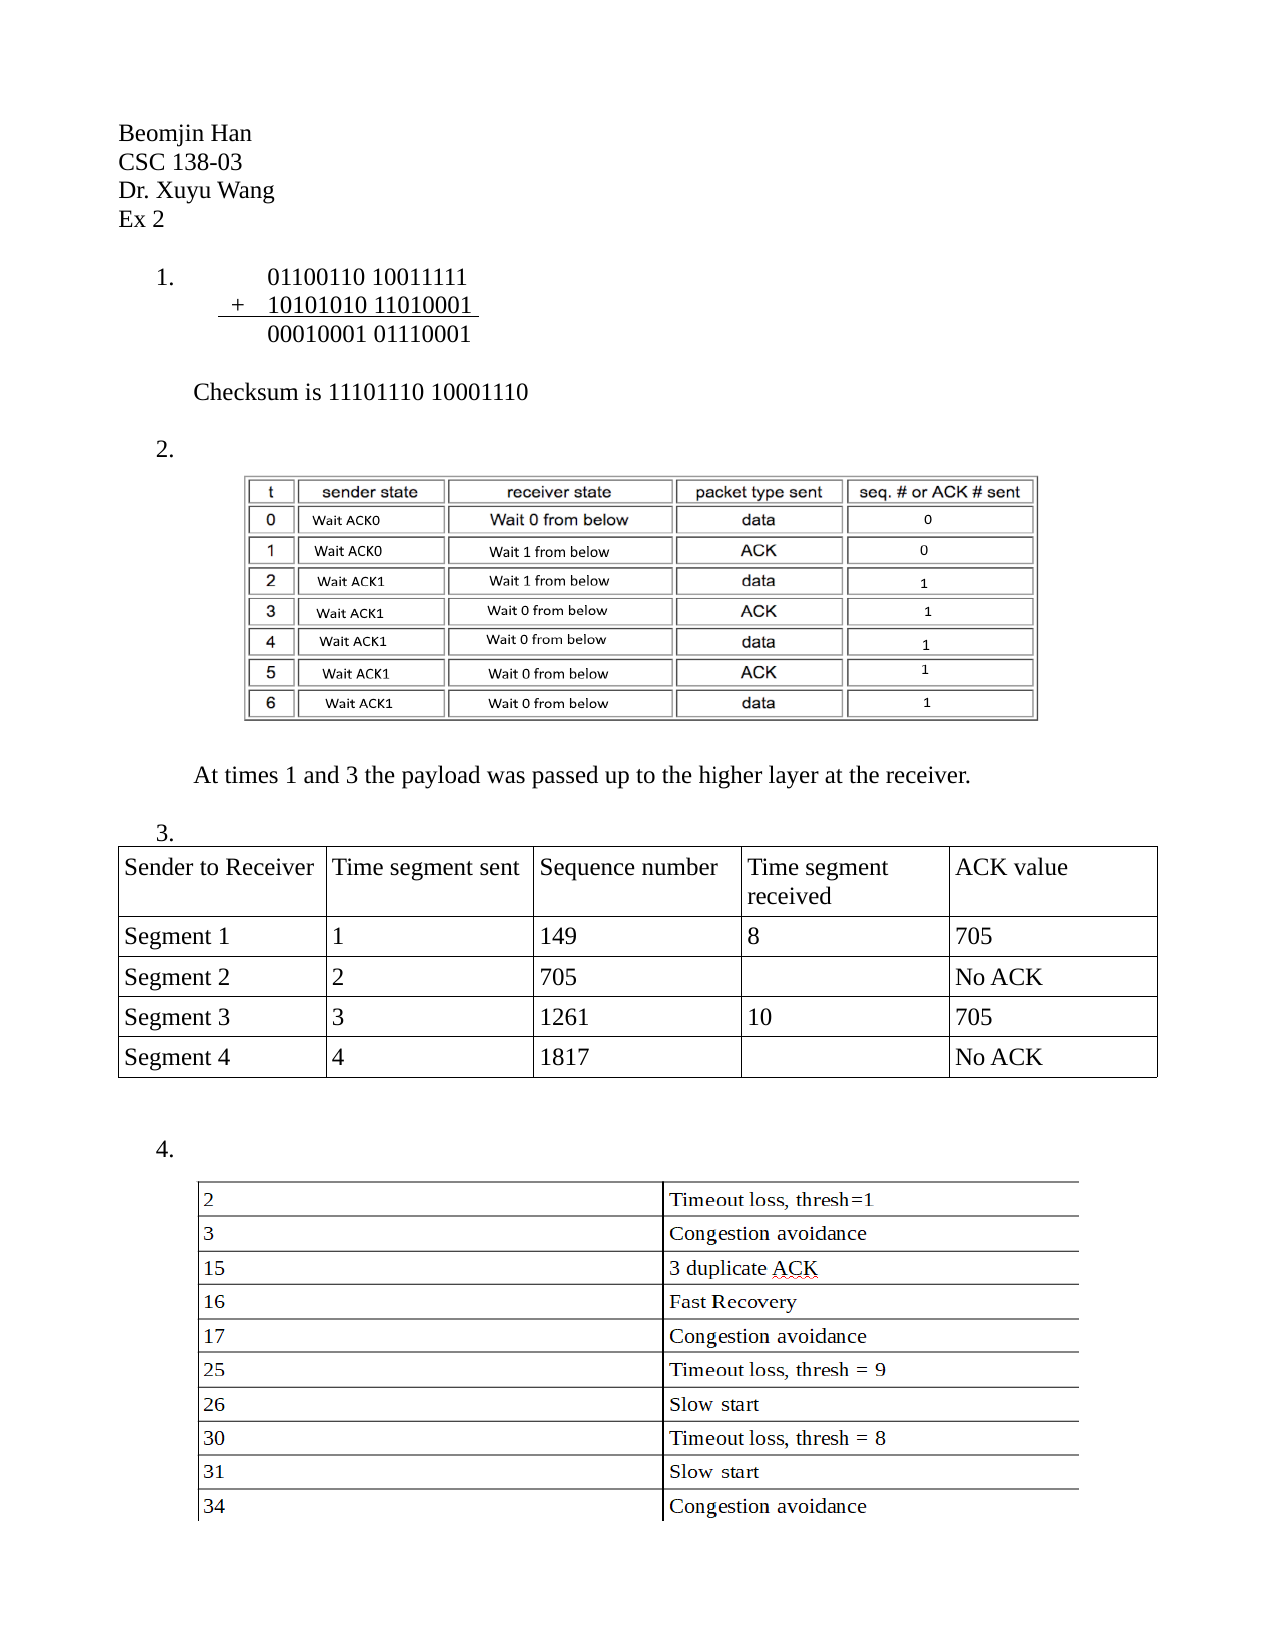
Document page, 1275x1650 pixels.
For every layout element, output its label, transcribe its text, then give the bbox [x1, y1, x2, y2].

table_cell 10 [742, 997, 949, 1036]
table_header Sender to Receiver [119, 847, 326, 916]
list 01100110 10011111 + 10101010 11010001 00010001 01110001 Checksum is 11101110 10001110 [156, 262, 1157, 434]
table_cell [742, 1037, 949, 1077]
table_cell 4 [327, 1037, 533, 1077]
text CSC 138-03 [118, 147, 1157, 176]
table_cell 8 [742, 917, 949, 956]
table_cell Segment 1 [119, 917, 326, 956]
table_cell 1817 [534, 1037, 741, 1077]
table_cell Segment 2 [119, 957, 326, 996]
table_cell 705 [950, 917, 1157, 956]
text Ex 2 [118, 204, 1157, 262]
table_header Sequence number [534, 847, 741, 916]
table_header ACK value [950, 847, 1157, 916]
text Beomjin Han [118, 118, 1157, 147]
table_cell 1261 [534, 997, 741, 1036]
table_cell 705 [534, 957, 741, 996]
table_cell 149 [534, 917, 741, 956]
table_cell Segment 4 [119, 1037, 326, 1077]
table_cell 2 [327, 957, 533, 996]
table_cell 705 [950, 997, 1157, 1036]
table_cell [742, 957, 949, 996]
table_cell 1 [327, 917, 533, 956]
table_header Time segment received [742, 847, 949, 916]
table_cell 3 [327, 997, 533, 1036]
picture [196, 1181, 1079, 1521]
text Dr. Xuyu Wang [118, 176, 1157, 204]
table_cell Segment 3 [119, 997, 326, 1036]
picture [231, 466, 1050, 732]
table_cell No ACK [950, 1037, 1157, 1077]
table_header Time segment sent [327, 847, 533, 916]
table_cell No ACK [950, 957, 1157, 996]
list At times 1 and 3 the payload was passed up to the higher layer at the receiver. [156, 434, 1157, 818]
